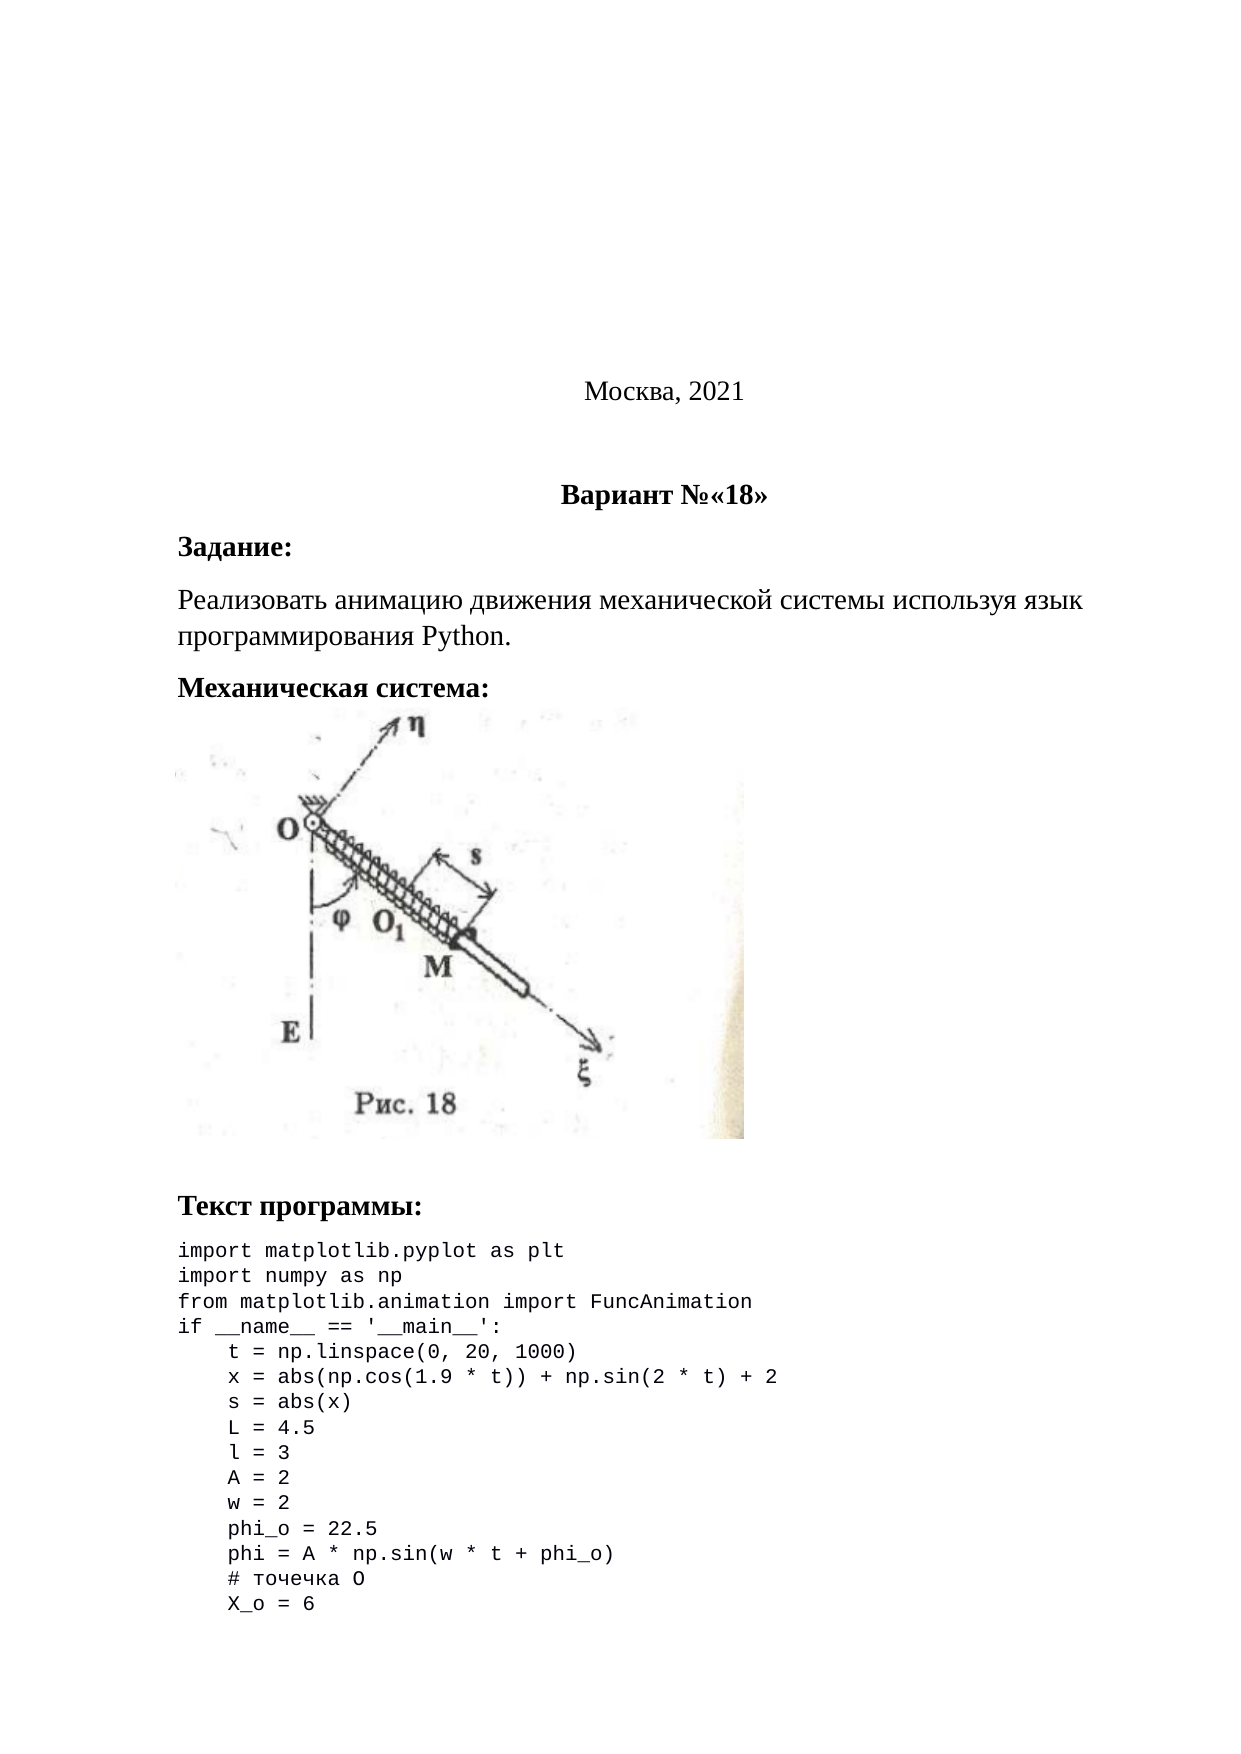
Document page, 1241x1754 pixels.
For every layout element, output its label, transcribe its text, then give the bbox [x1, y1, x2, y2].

text x = abs(np.cos(1.9 * t)) + np.sin(2 * t) + 2 [177, 1366, 1152, 1390]
text Москва, 2021 [177, 374, 1152, 407]
text w = 2 [177, 1492, 1152, 1516]
picture [175, 703, 744, 1139]
text Реализовать анимацию движения механической системы используя язык программирования Python. [177, 582, 1152, 651]
text if __name__ == '__main__': [177, 1316, 1152, 1339]
text t = np.linspace(0, 20, 1000) [177, 1341, 1152, 1365]
text L = 4.5 [177, 1417, 1152, 1440]
text phi_o = 22.5 [177, 1517, 1152, 1541]
text phi = A * np.sin(w * t + phi_o) [177, 1543, 1152, 1566]
text s = abs(x) [177, 1391, 1152, 1415]
text Текст программы: [177, 1188, 1152, 1221]
text Механическая система: [177, 670, 1152, 704]
text Задание: [177, 529, 1152, 563]
text from matplotlib.animation import FuncAnimation [177, 1291, 1152, 1314]
text X_o = 6 [177, 1593, 1152, 1617]
text import matplotlib.pyplot as plt [177, 1240, 1152, 1264]
text l = 3 [177, 1442, 1152, 1466]
text A = 2 [177, 1467, 1152, 1491]
text import numpy as np [177, 1265, 1152, 1289]
text Вариант №«18» [177, 477, 1152, 510]
text # точечка О [177, 1568, 1152, 1592]
